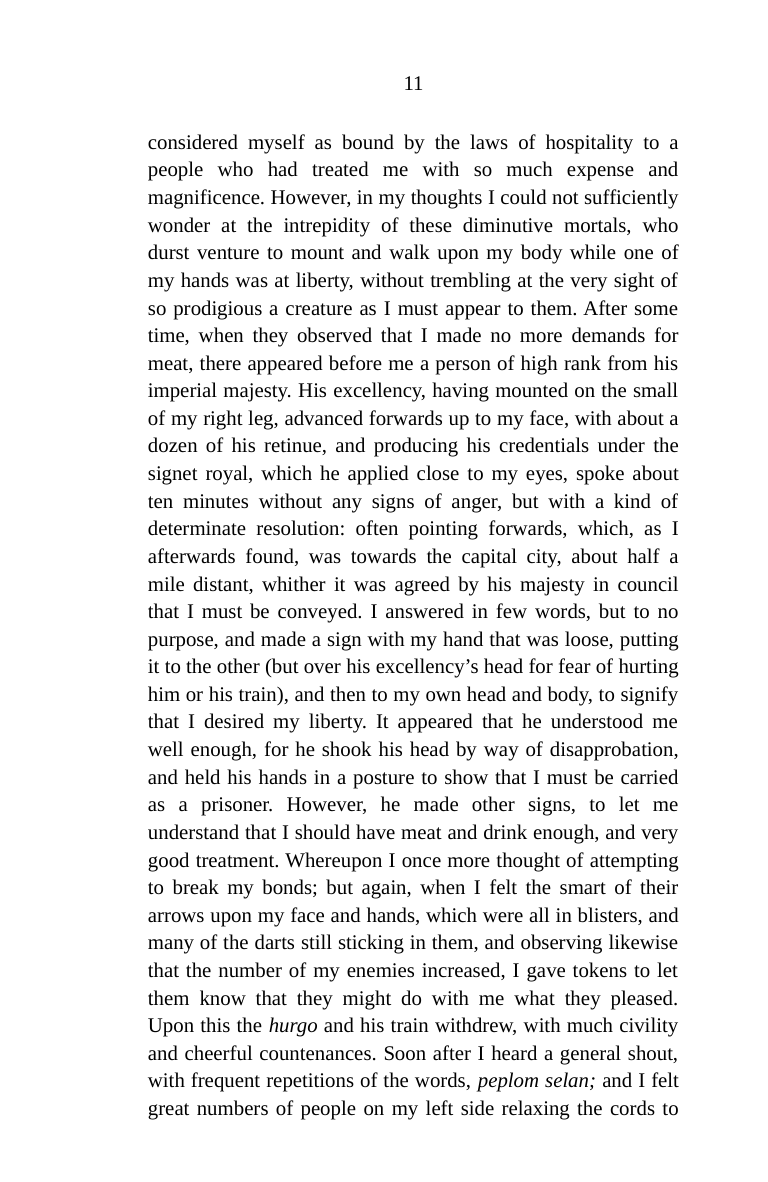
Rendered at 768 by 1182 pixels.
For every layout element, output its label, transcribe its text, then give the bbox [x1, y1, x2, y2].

text considered myself as bound by the laws of hospitality to a people who had treated me with so much expense and magnificence. However, in my thoughts I could not sufficiently wonder at the intrepidity of these diminutive mortals, who durst venture to mount and walk upon my body while one of my hands was at liberty, without trembling at the very sight of so prodigious a creature as I must appear to them. After some time, when they observed that I made no more demands for meat, there appeared before me a person of high rank from his imperial majesty. His excellency, having mounted on the small of my right leg, advanced forwards up to my face, with about a dozen of his retinue, and producing his credentials under the signet royal, which he applied close to my eyes, spoke about ten minutes without any signs of anger, but with a kind of determinate resolution: often pointing forwards, which, as I afterwards found, was towards the capital city, about half a mile distant, whither it was agreed by his majesty in council that I must be conveyed. I answered in few words, but to no purpose, and made a sign with my hand that was loose, putting it to the other (but over his excellency’s head for fear of hurting him or his train), and then to my own head and body, to signify that I desired my liberty. It appeared that he understood me well enough, for he shook his head by way of disapprobation, and held his hands in a posture to show that I must be carried as a prisoner. However, he made other signs, to let me understand that I should have meat and drink enough, and very good treatment. Whereupon I once more thought of attempting to break my bonds; but again, when I felt the smart of their arrows upon my face and hands, which were all in blisters, and many of the darts still sticking in them, and observing likewise that the number of my enemies increased, I gave tokens to let them know that they might do with me what they pleased. Upon this the hurgo and his train withdrew, with much civility and cheerful countenances. Soon after I heard a general shout, with frequent repetitions of the words, peplom selan; and I felt great numbers of people on my left side relaxing the cords to [148, 130, 679, 1120]
